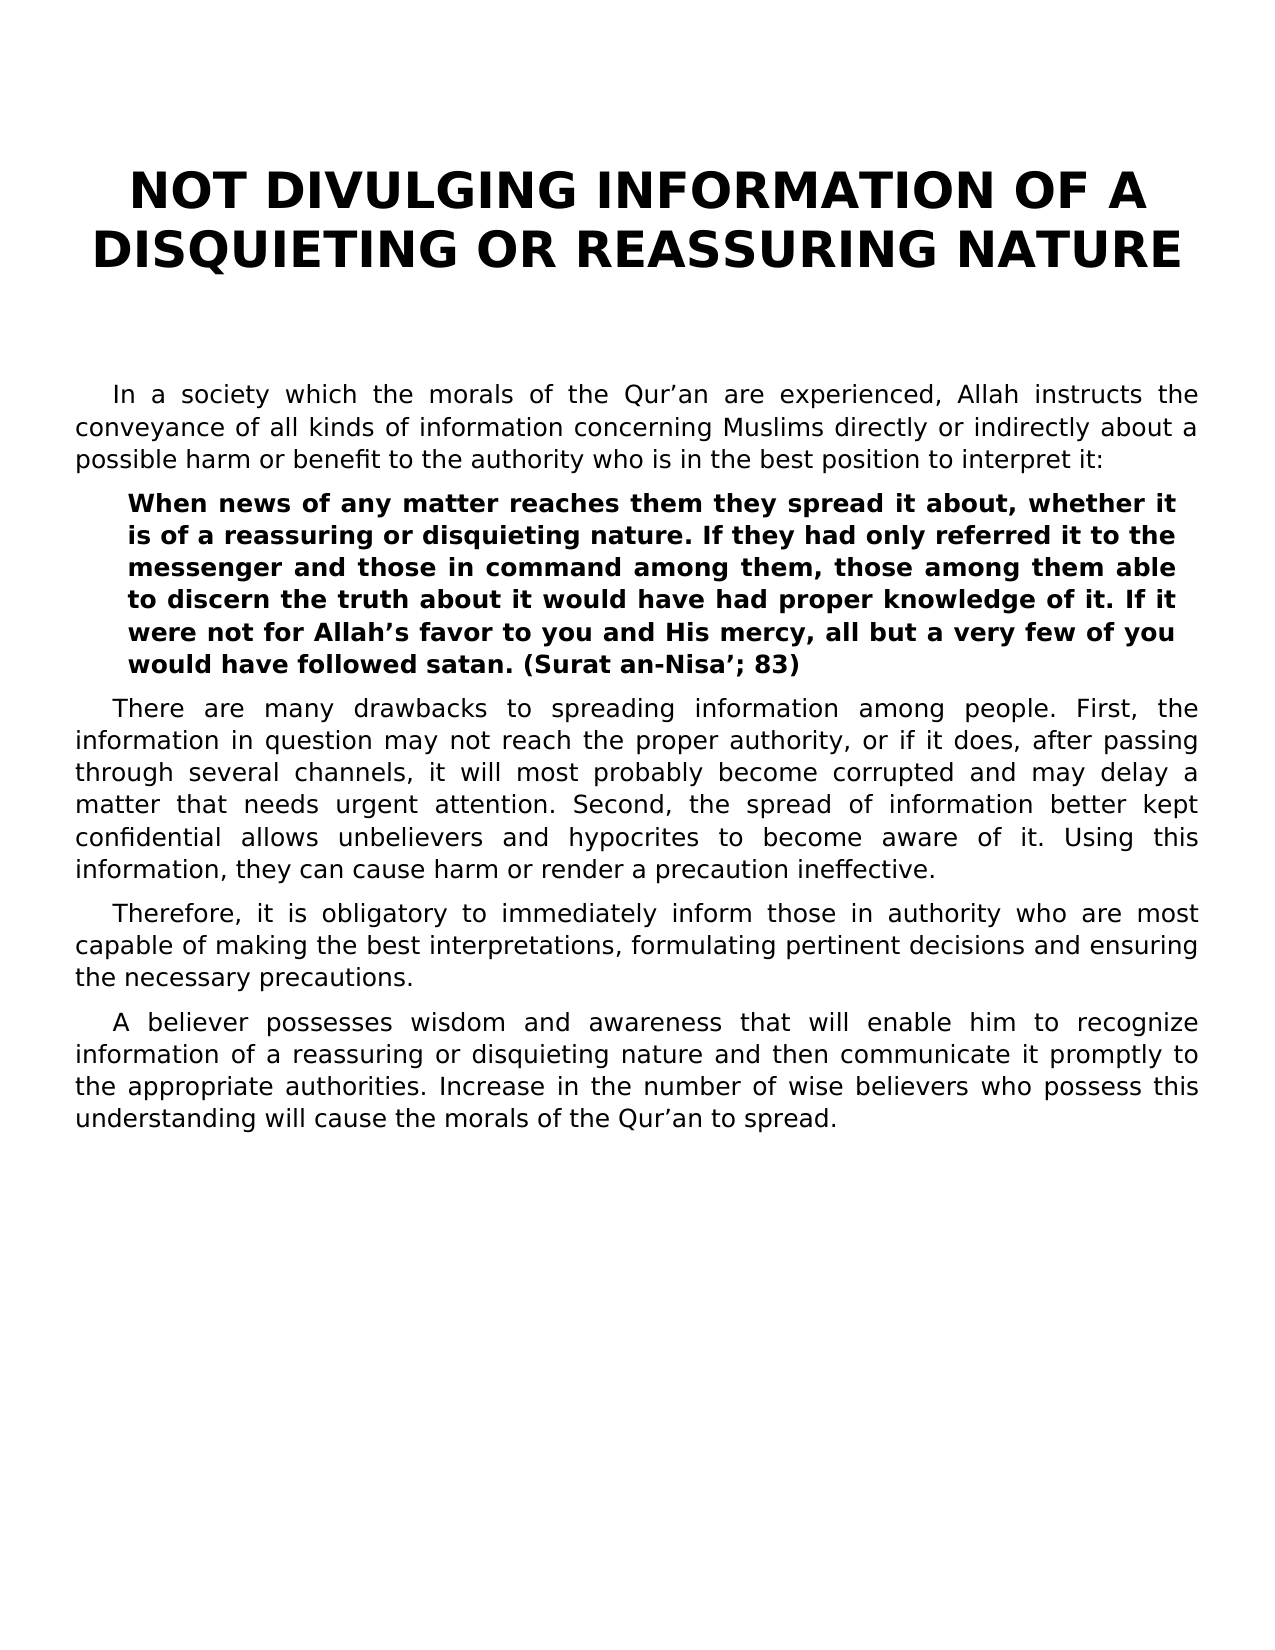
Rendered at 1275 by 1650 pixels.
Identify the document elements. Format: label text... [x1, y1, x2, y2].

text When news of any matter reaches them they spread it about, whether it is of a reassuring or disquieting nature. If they had only referred it to the messenger and those in command among them, those among them able to discern the truth about it would have had proper knowledge of it. If it were not for Allah’s favor to you and His mercy, all but a very few of you would have followed satan. (Surat an-Nisa’; 83) [127, 489, 1177, 679]
text Therefore, it is obligatory to immediately inform those in authority who are most capable of making the best interpretations, formulating pertinent decisions and ensuring the necessary precautions. [75, 899, 1200, 993]
text A believer possesses wisdom and awareness that will enable him to recognize information of a reassuring or disquieting nature and then communicate it promptly to the appropriate authorities. Increase in the number of wise believers who possess this understanding will cause the morals of the Qur’an to spread. [75, 1008, 1200, 1133]
text In a society which the morals of the Qur’an are experienced, Allah instructs the conveyance of all kinds of information concerning Muslims directly or indirectly about a possible harm or benefit to the authority who is in the best position to interpret it: [75, 381, 1200, 474]
subtitle NOT DIVULGING INFORMATION OF A DISQUIETING OR REASSURING NATURE [75, 162, 1200, 279]
text There are many drawbacks to spreading information among people. First, the information in question may not reach the proper authority, or if it does, after passing through several channels, it will most probably become corrupted and may delay a matter that needs urgent attention. Second, the spread of information better kept confidential allows unbelievers and hypocrites to become aware of it. Using this information, they can cause harm or render a precaution ineffective. [75, 694, 1200, 884]
